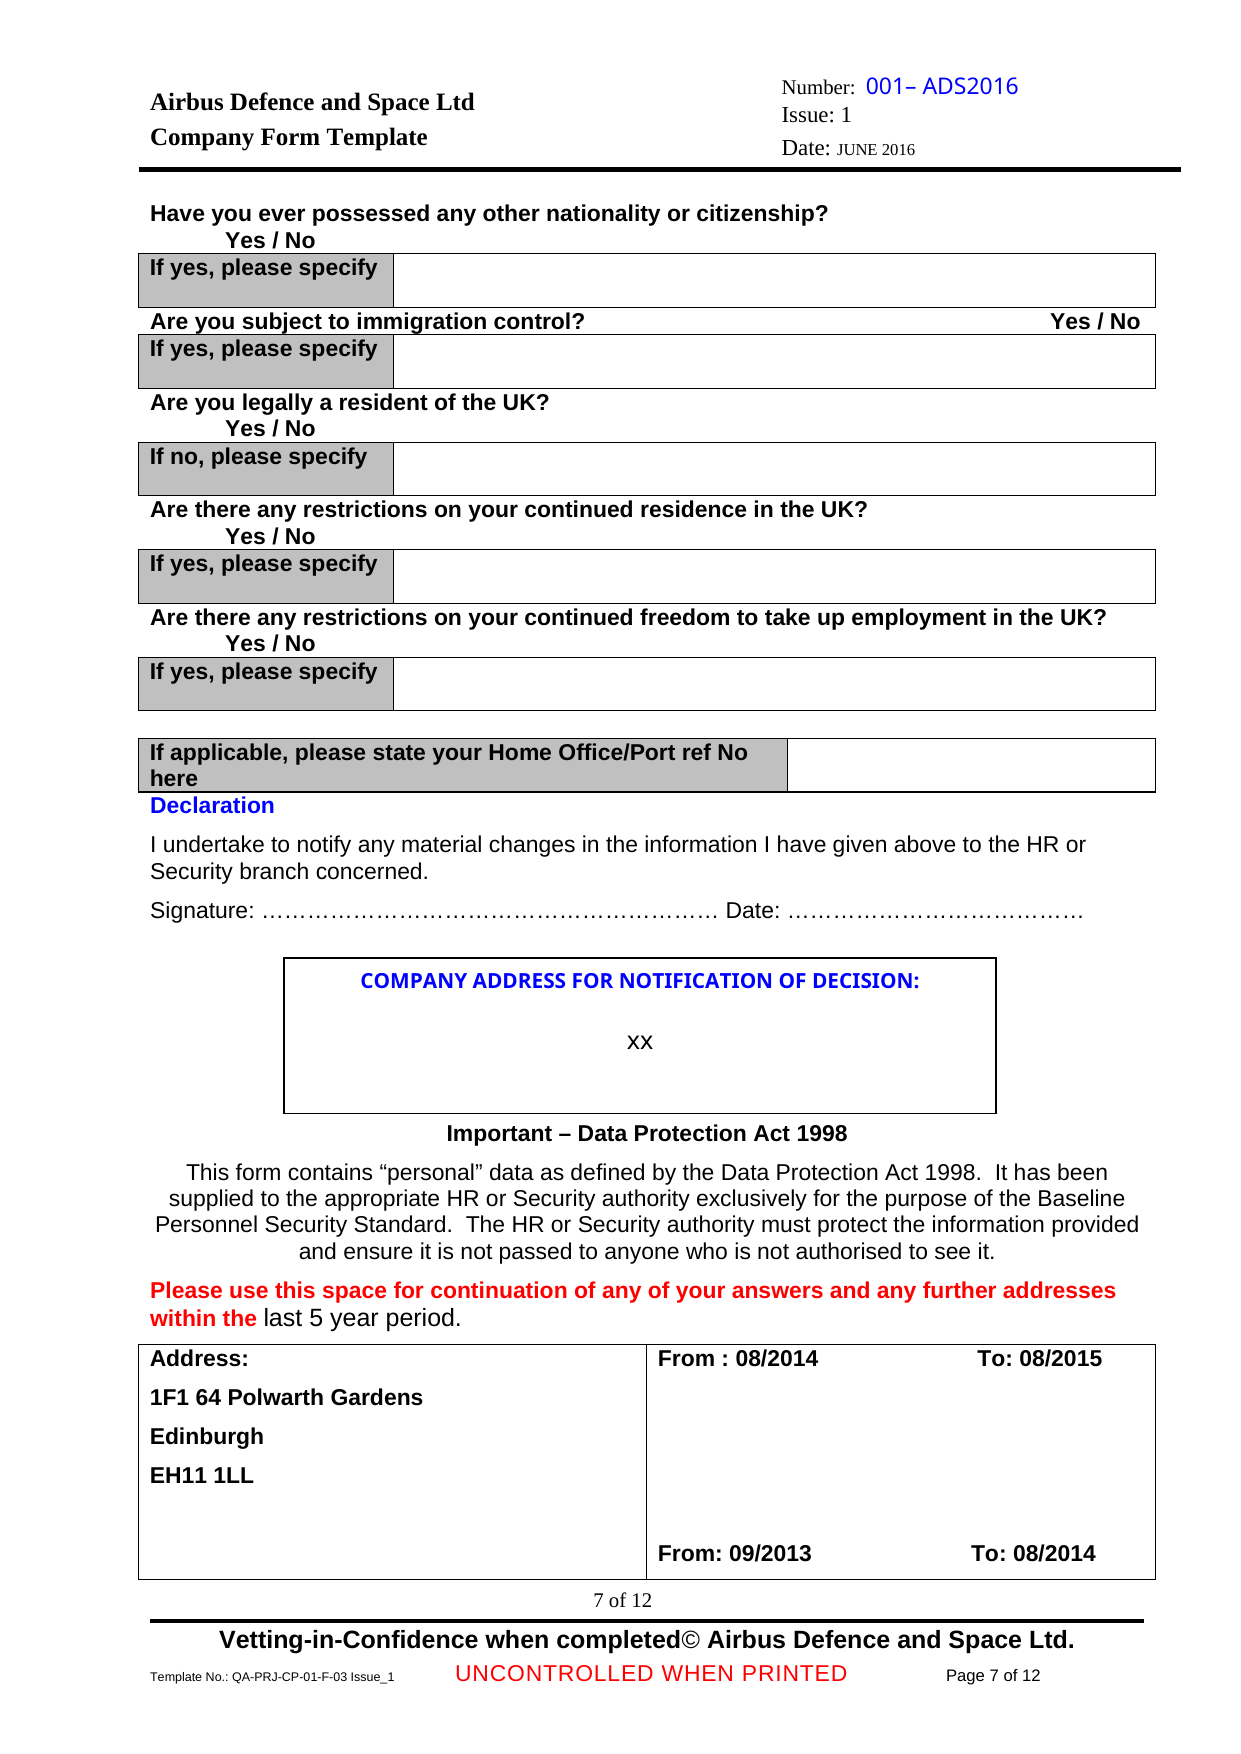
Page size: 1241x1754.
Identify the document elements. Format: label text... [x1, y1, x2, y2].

text Important – Data Protection Act 1998 [150, 1120, 1144, 1146]
text Are you subject to immigration control? Yes / No [150, 308, 1144, 334]
table_header [394, 254, 1155, 307]
table_header [394, 443, 1155, 495]
text Please use this space for continuation of any of your answers and any further addresses within the last 5 year period. [150, 1277, 1144, 1332]
table_header If no, please specify [139, 443, 393, 495]
text Declaration [150, 793, 1144, 819]
text COMPANY ADDRESS FOR NOTIFICATION OF DECISION: [299, 966, 980, 994]
table_header [394, 550, 1155, 603]
table_header Address: 1F1 64 Polwarth Gardens Edinburgh EH11 1LL [139, 1345, 646, 1578]
table_header If applicable, please state your Home Office/Port ref No here [139, 739, 787, 791]
table_header [788, 739, 1155, 791]
table_header If yes, please specify [139, 658, 393, 710]
text I undertake to notify any material changes in the information I have given above to the HR or Security branch concerned. [150, 831, 1144, 884]
text Are there any restrictions on your continued freedom to take up employment in the UK? Yes / No [150, 604, 1144, 657]
table_header If yes, please specify [139, 335, 393, 388]
text Are there any restrictions on your continued residence in the UK? Yes / No [150, 496, 1144, 549]
table_header If yes, please specify [139, 550, 393, 603]
table_header [394, 335, 1155, 388]
table_header From : 08/2014 To: 08/2015 From: 09/2013 To: 08/2014 [647, 1345, 1155, 1578]
table_header If yes, please specify [139, 254, 393, 307]
text Have you ever possessed any other nationality or citizenship? Yes / No [150, 200, 1144, 253]
text Signature: …………………………………………………… Date: ………………………………… [150, 897, 1144, 923]
text This form contains “personal” data as defined by the Data Protection Act 1998. It has been supplied to the appropriate HR or Security authority exclusively for the purpose of the Baseline Personnel Security Standard. The HR or Security authority must protect the information provided and ensure it is not passed to anyone who is not authorised to see it. [150, 1159, 1144, 1264]
table_header [394, 658, 1155, 710]
text Are you legally a resident of the UK? Yes / No [150, 389, 1144, 442]
text xx [299, 1023, 980, 1057]
